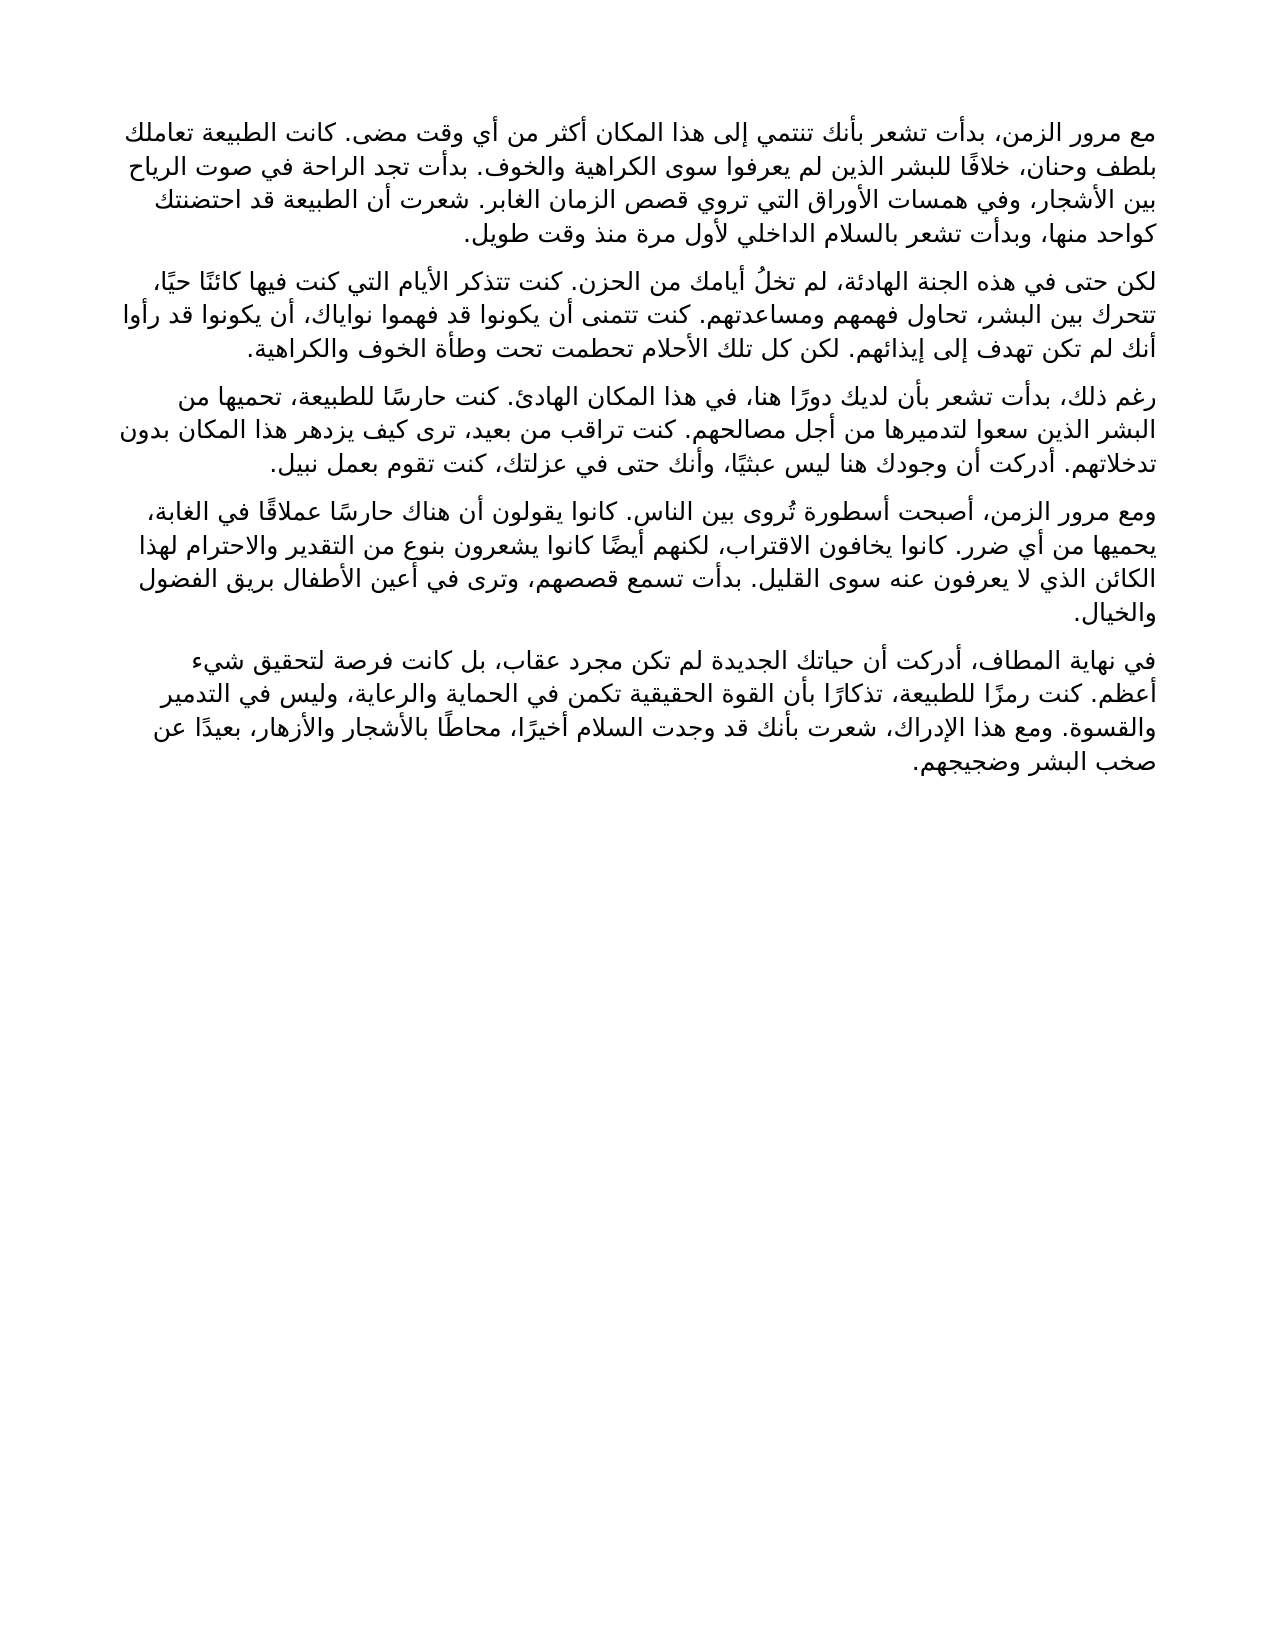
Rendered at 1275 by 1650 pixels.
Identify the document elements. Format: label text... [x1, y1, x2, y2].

text في نهاية المطاف، أدركت أن حياتك الجديدة لم تكن مجرد عقاب، بل كانت فرصة لتحقيق شيء أعظم. كنت رمزًا للطبيعة، تذكارًا بأن القوة الحقيقية تكمن في الحماية والرعاية، وليس في التدمير والقسوة. ومع هذا الإدراك، شعرت بأنك قد وجدت السلام أخيرًا، محاطًا بالأشجار والأزهار، بعيدًا عن صخب البشر وضجيجهم. [118, 646, 1157, 776]
text لكن حتى في هذه الجنة الهادئة، لم تخلُ أيامك من الحزن. كنت تتذكر الأيام التي كنت فيها كائنًا حيًا، تتحرك بين البشر، تحاول فهمهم ومساعدتهم. كنت تتمنى أن يكونوا قد فهموا نواياك، أن يكونوا قد رأوا أنك لم تكن تهدف إلى إيذائهم. لكن كل تلك الأحلام تحطمت تحت وطأة الخوف والكراهية. [118, 267, 1157, 363]
text ومع مرور الزمن، أصبحت أسطورة تُروى بين الناس. كانوا يقولون أن هناك حارسًا عملاقًا في الغابة، يحميها من أي ضرر. كانوا يخافون الاقتراب، لكنهم أيضًا كانوا يشعرون بنوع من التقدير والاحترام لهذا الكائن الذي لا يعرفون عنه سوى القليل. بدأت تسمع قصصهم، وترى في أعين الأطفال بريق الفضول والخيال. [118, 497, 1157, 627]
text مع مرور الزمن، بدأت تشعر بأنك تنتمي إلى هذا المكان أكثر من أي وقت مضى. كانت الطبيعة تعاملك بلطف وحنان، خلافًا للبشر الذين لم يعرفوا سوى الكراهية والخوف. بدأت تجد الراحة في صوت الرياح بين الأشجار، وفي همسات الأوراق التي تروي قصص الزمان الغابر. شعرت أن الطبيعة قد احتضنتك كواحد منها، وبدأت تشعر بالسلام الداخلي لأول مرة منذ وقت طويل. [118, 118, 1157, 248]
text رغم ذلك، بدأت تشعر بأن لديك دورًا هنا، في هذا المكان الهادئ. كنت حارسًا للطبيعة، تحميها من البشر الذين سعوا لتدميرها من أجل مصالحهم. كنت تراقب من بعيد، ترى كيف يزدهر هذا المكان بدون تدخلاتهم. أدركت أن وجودك هنا ليس عبثيًا، وأنك حتى في عزلتك، كنت تقوم بعمل نبيل. [118, 382, 1157, 478]
